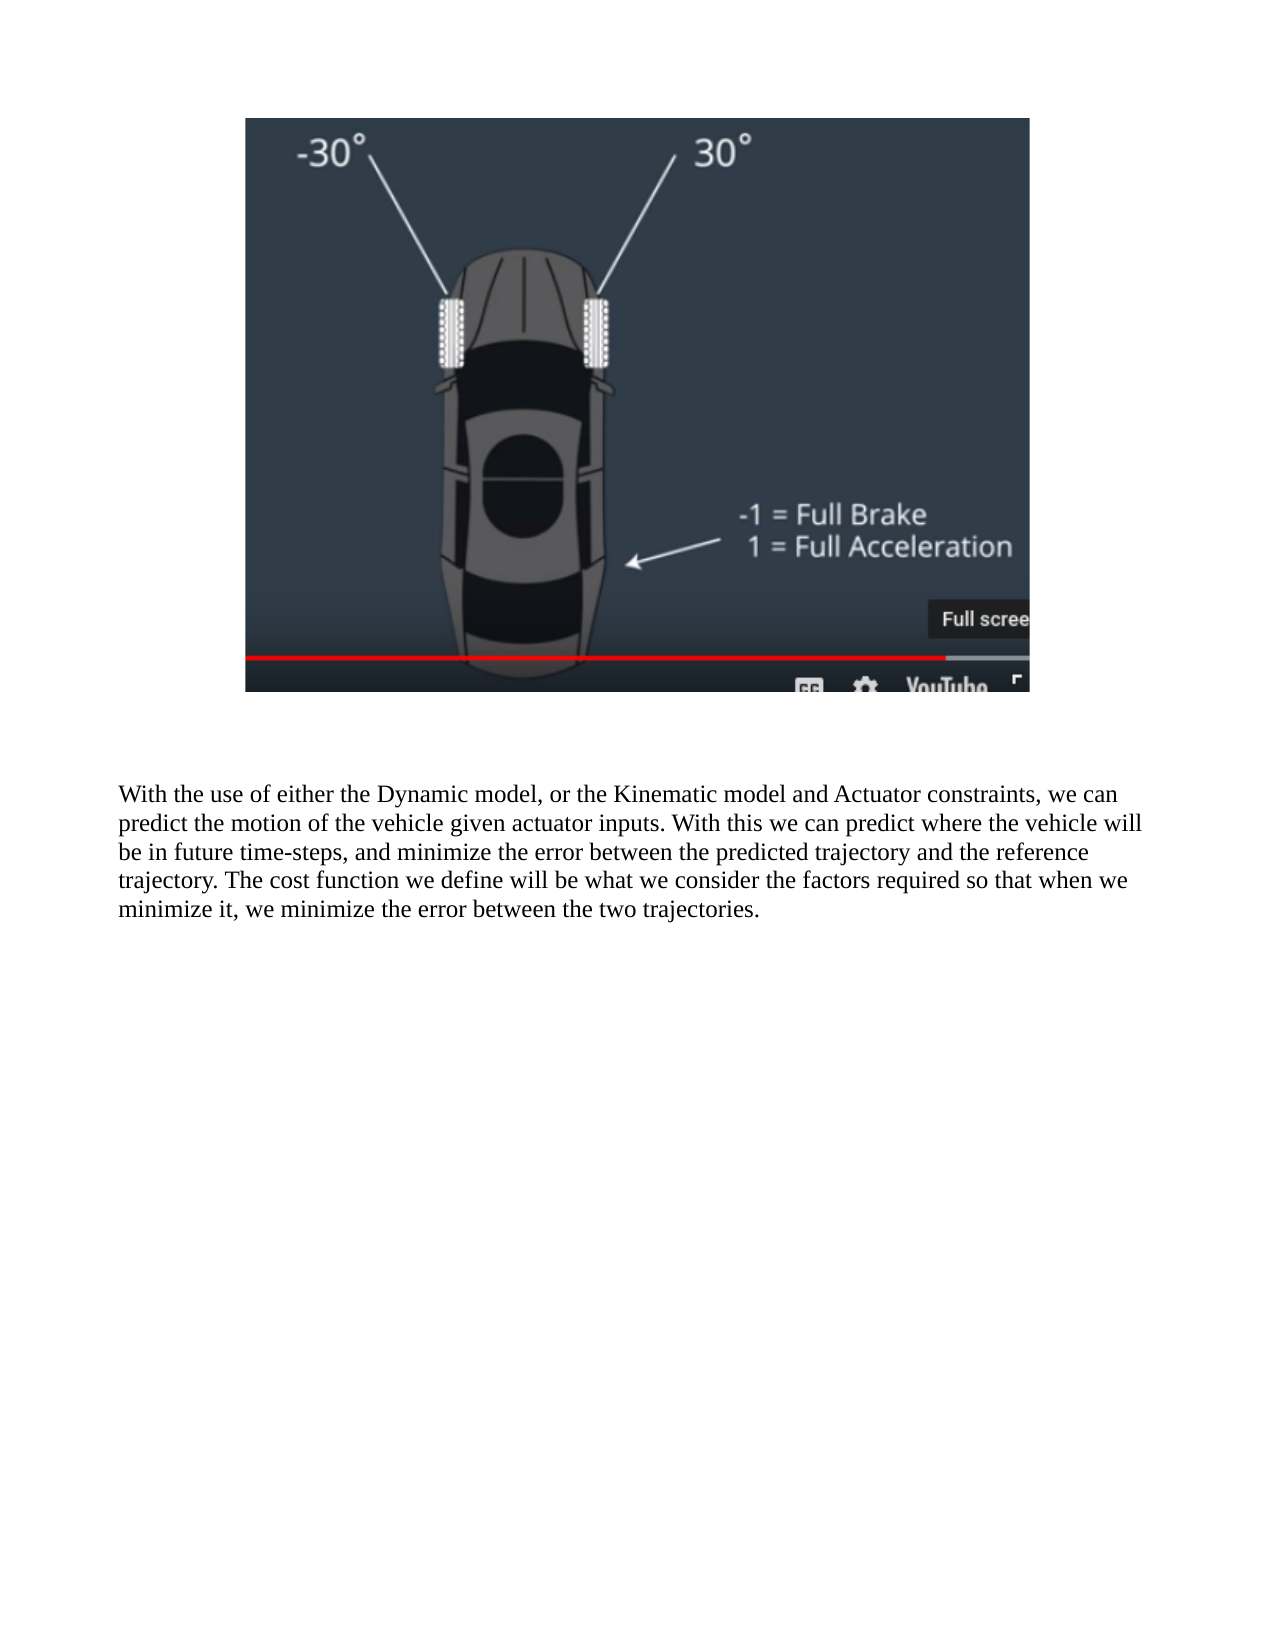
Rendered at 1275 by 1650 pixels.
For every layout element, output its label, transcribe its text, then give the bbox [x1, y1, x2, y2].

picture [245, 118, 1030, 692]
text With the use of either the Dynamic model, or the Kinematic model and Actuator constraints, we can predict the motion of the vehicle given actuator inputs. With this we can predict where the vehicle will be in future time-steps, and minimize the error between the predicted trajectory and the reference trajectory. The cost function we define will be what we consider the factors required so that when we minimize it, we minimize the error between the two trajectories. [118, 779, 1157, 923]
